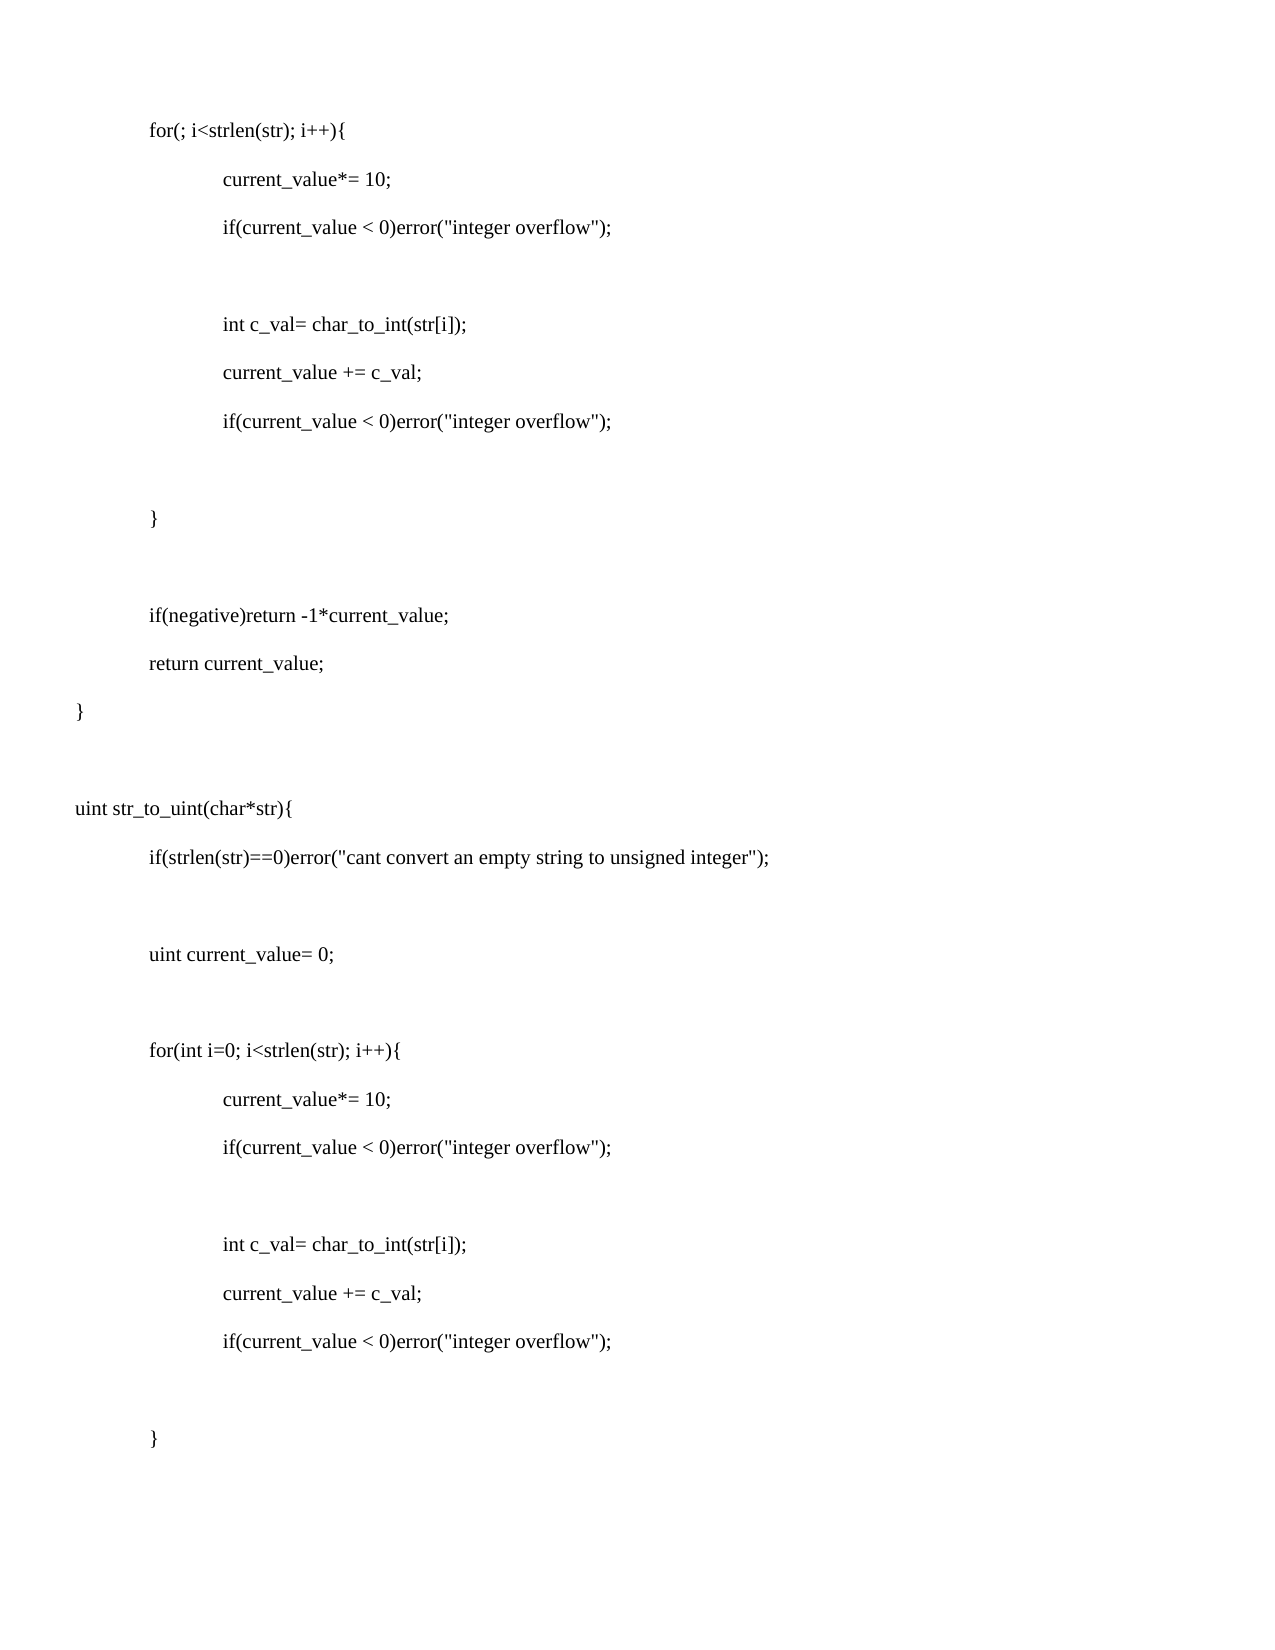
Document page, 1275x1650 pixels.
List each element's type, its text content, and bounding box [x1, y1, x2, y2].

text if(current_value < 0)error("integer overflow"); [75, 409, 1209, 433]
text if(negative)return -1*current_value; [75, 602, 1209, 627]
text } [75, 506, 1209, 530]
text } [75, 699, 1209, 723]
text if(current_value < 0)error("integer overflow"); [75, 215, 1209, 239]
text for(; i<strlen(str); i++){ [75, 118, 1209, 142]
text int c_val= char_to_int(str[i]); [75, 312, 1209, 336]
text return current_value; [75, 651, 1209, 675]
text current_value += c_val; [75, 360, 1209, 384]
text } [75, 1426, 1209, 1450]
text if(current_value < 0)error("integer overflow"); [75, 1329, 1209, 1353]
text uint current_value= 0; [75, 942, 1209, 966]
text int c_val= char_to_int(str[i]); [75, 1232, 1209, 1256]
text if(current_value < 0)error("integer overflow"); [75, 1135, 1209, 1159]
text if(strlen(str)==0)error("cant convert an empty string to unsigned integer"); [75, 845, 1209, 869]
text current_value*= 10; [75, 167, 1209, 191]
text uint str_to_uint(char*str){ [75, 796, 1209, 820]
text current_value*= 10; [75, 1087, 1209, 1111]
text current_value += c_val; [75, 1281, 1209, 1305]
text for(int i=0; i<strlen(str); i++){ [75, 1038, 1209, 1062]
